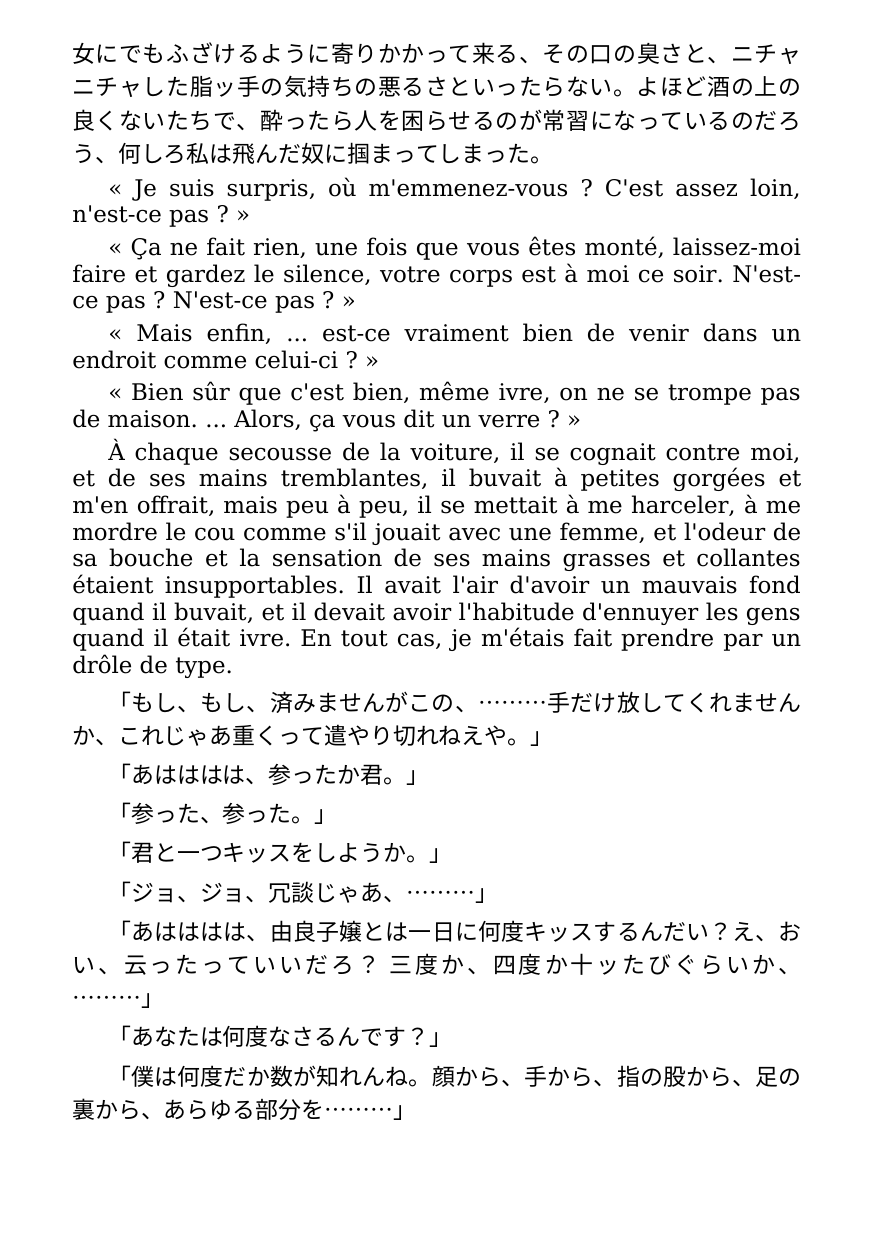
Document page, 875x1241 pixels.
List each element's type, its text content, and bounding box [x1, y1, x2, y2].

text 「僕は何度だか数が知れんね。顔から、手から、指の股から、足の裏から、あらゆる部分を………」 [72, 1058, 802, 1125]
text « Je suis surpris, où m'emmenez-vous ? C'est assez loin, n'est-ce pas ? » [72, 175, 802, 228]
text « Mais enfin, ... est-ce vraiment bien de venir dans un endroit comme celui-ci ? » [72, 320, 802, 373]
text 「ジョ、ジョ、冗談じゃあ、………」 [72, 874, 802, 908]
text 「あはははは、由良子嬢とは一日に何度キッスするんだい？え、おい、云ったっていいだろ？ 三度か、四度か十ッたびぐらいか、………」 [72, 914, 802, 1013]
text À chaque secousse de la voiture, il se cognait contre moi, et de ses mains tremblantes, il buvait à petites gorgées et m'en offrait, mais peu à peu, il se mettait à me harceler, à me mordre le cou comme s'il jouait avec une femme, et l'odeur de sa bouche et la sensation de ses mains grasses et collantes étaient insupportables. Il avait l'air d'avoir un mauvais fond quand il buvait, et il devait avoir l'habitude d'ennuyer les gens quand il était ivre. En tout cas, je m'étais fait prendre par un drôle de type. [72, 439, 802, 679]
text 女にでもふざけるように寄りかかって来る、その口の臭さと、ニチャニチャした脂ッ手の気持ちの悪るさといったらない。よほど酒の上の良くないたちで、酔ったら人を困らせるのが常習になっているのだろう、何しろ私は飛んだ奴に掴まってしまった。 [72, 36, 802, 169]
text « Bien sûr que c'est bien, même ivre, on ne se trompe pas de maison. ... Alors, ça vous dit un verre ? » [72, 379, 802, 433]
text 「参った、参った。」 [72, 796, 802, 829]
text 「もし、もし、済みませんがこの、………手だけ放してくれませんか、これじゃあ重くって遣やり切れねえや。」 [72, 684, 802, 751]
text 「君と一つキッスをしようか。」 [72, 835, 802, 868]
text « Ça ne fait rien, une fois que vous êtes monté, laissez-moi faire et gardez le silence, votre corps est à moi ce soir. N'est-ce pas ? N'est-ce pas ? » [72, 234, 802, 314]
text 「あはははは、参ったか君。」 [72, 757, 802, 790]
text 「あなたは何度なさるんです？」 [72, 1019, 802, 1052]
